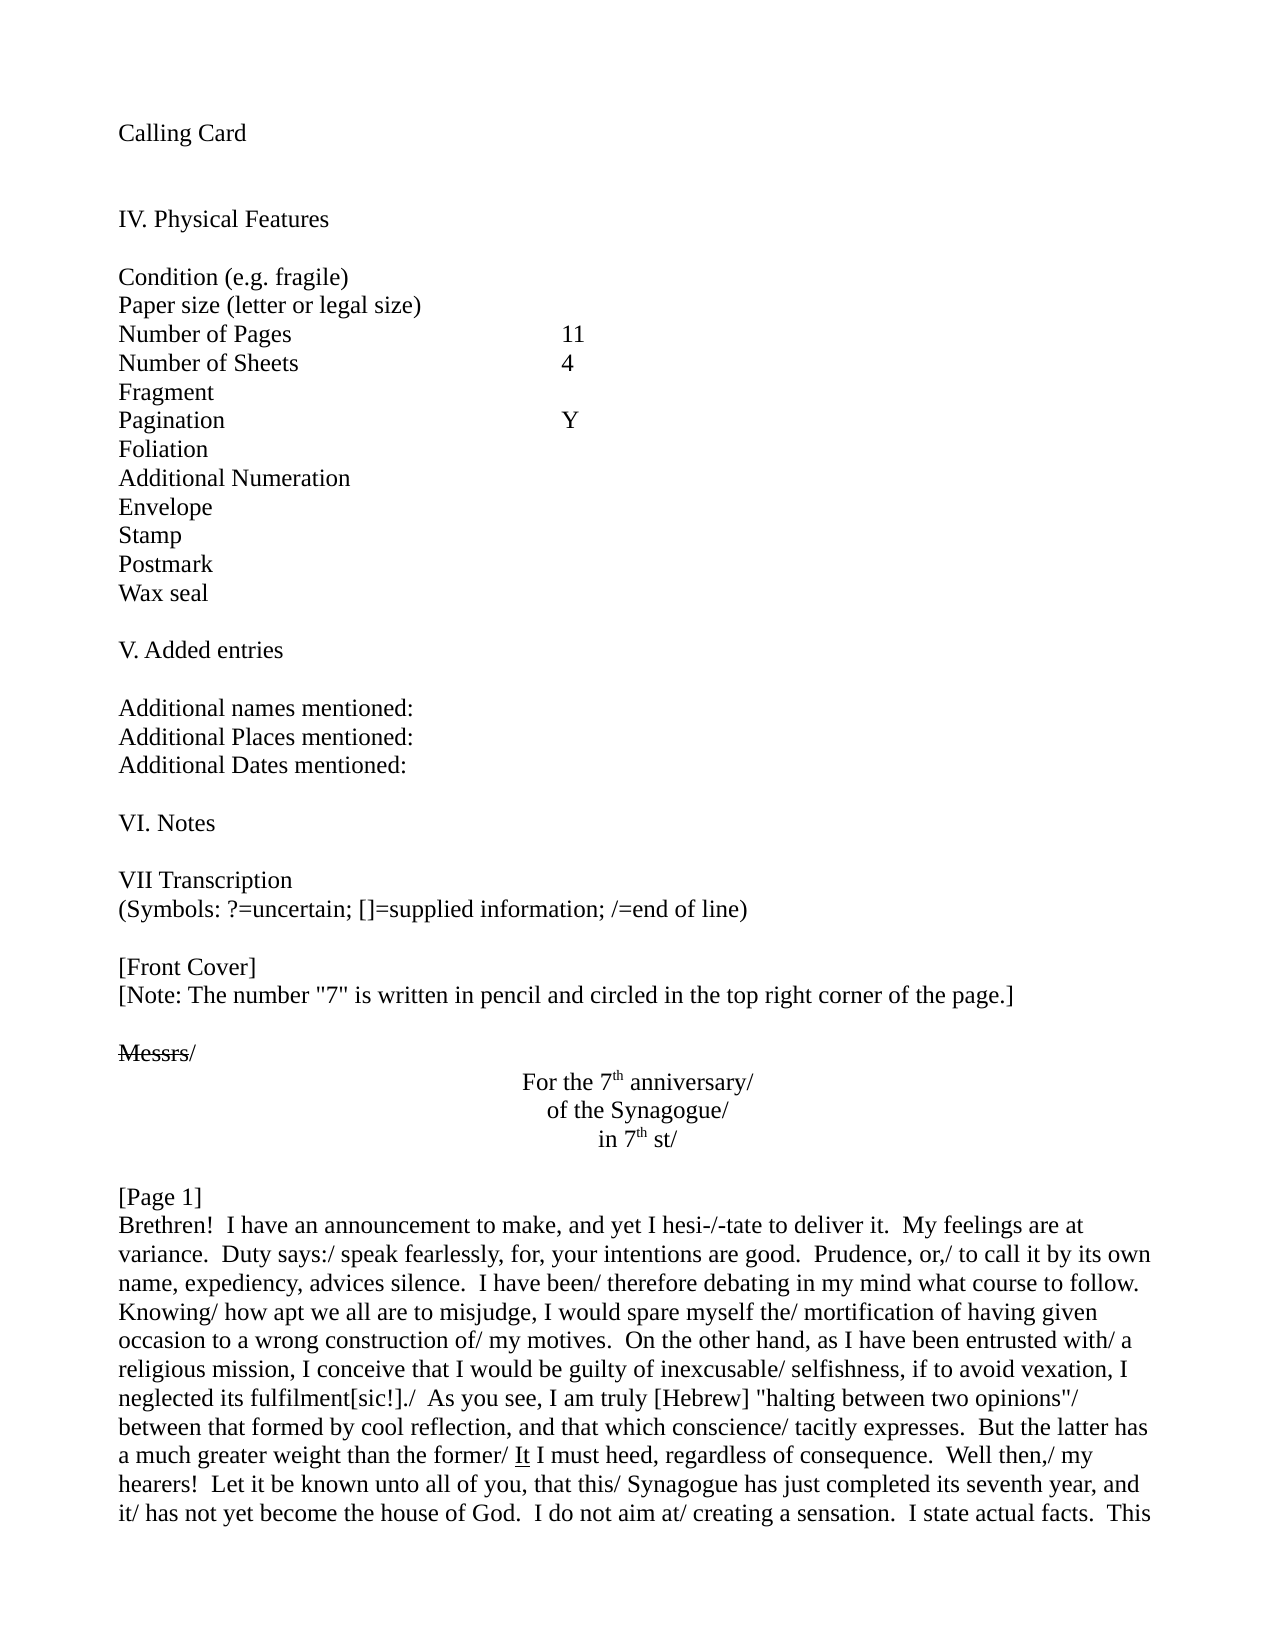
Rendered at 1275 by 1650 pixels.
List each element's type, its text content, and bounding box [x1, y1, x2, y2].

text VI. Notes [118, 808, 1157, 837]
text Postma rk [118, 549, 1157, 578]
text Fragment [118, 377, 1157, 406]
text Condition (e.g. fragile) [118, 262, 1157, 291]
text VII Transcription [118, 866, 1157, 894]
text Additional names mentioned: [118, 693, 1157, 722]
text Messrs/ [118, 1038, 1157, 1067]
text Foliation [118, 434, 1157, 463]
text Number of Pages 11 [118, 319, 1157, 348]
text of the Synagogue/ [118, 1096, 1157, 1124]
text Calling Card [118, 118, 1157, 147]
text Additional Numeration [118, 463, 1157, 492]
text For the 7th anniversary/ [118, 1067, 1157, 1096]
text Paper size (letter or legal size) [118, 291, 1157, 319]
text in 7th st/ [118, 1124, 1157, 1153]
text Additional Dates mentioned: [118, 751, 1157, 779]
text Number of Sheets 4 [118, 348, 1157, 377]
text Envelope [118, 492, 1157, 521]
text V. Added entries [118, 636, 1157, 664]
text Wax seal [118, 578, 1157, 607]
text IV. Physical Features [118, 204, 1157, 233]
text [Page 1] [118, 1182, 1157, 1211]
text [Note: The number "7" is written in pencil and circled in the top right corner of the page.] [118, 981, 1157, 1009]
text Stamp [118, 521, 1157, 549]
text Brethren! I have an announcement to make, and yet I hesi-/-tate to deliver it. My feelings are at variance. Duty says:/ speak fearlessly, for, your intentions are good. Prudence, or,/ to call it by its own name, expediency, advices silence. I have been/ therefore debating in my mind what course to follow. Knowing/ how apt we all are to misjudge, I would spare myself the/ mortification of having given occasion to a wrong construction of/ my motives. On the other hand, as I have been entrusted with/ a religious mission, I conceive that I would be guilty of inexcusable/ selfishness, if to avoid vexation, I neglected its fulfilment[sic!]./ As you see, I am truly [Hebrew] "halting between two opinions"/ between that formed by cool reflection, and that which conscience/ tacitly expresses. But the latter has a much greater weight than the former/ It I must heed, regardless of consequence. Well then,/ my hearers! Let it be known unto all of you, that this/ Synagogue has just completed its seventh year, and it/ has not yet become the house of God. I do not aim at/ creating a sensation. I state actual facts. This [118, 1211, 1157, 1527]
text (Symbols: ?=uncertain; []=supplied information; /=end of line) [118, 894, 1157, 923]
text Additional Places mentioned: [118, 722, 1157, 751]
text [Front Cover] [118, 952, 1157, 981]
text Pagination Y [118, 406, 1157, 434]
